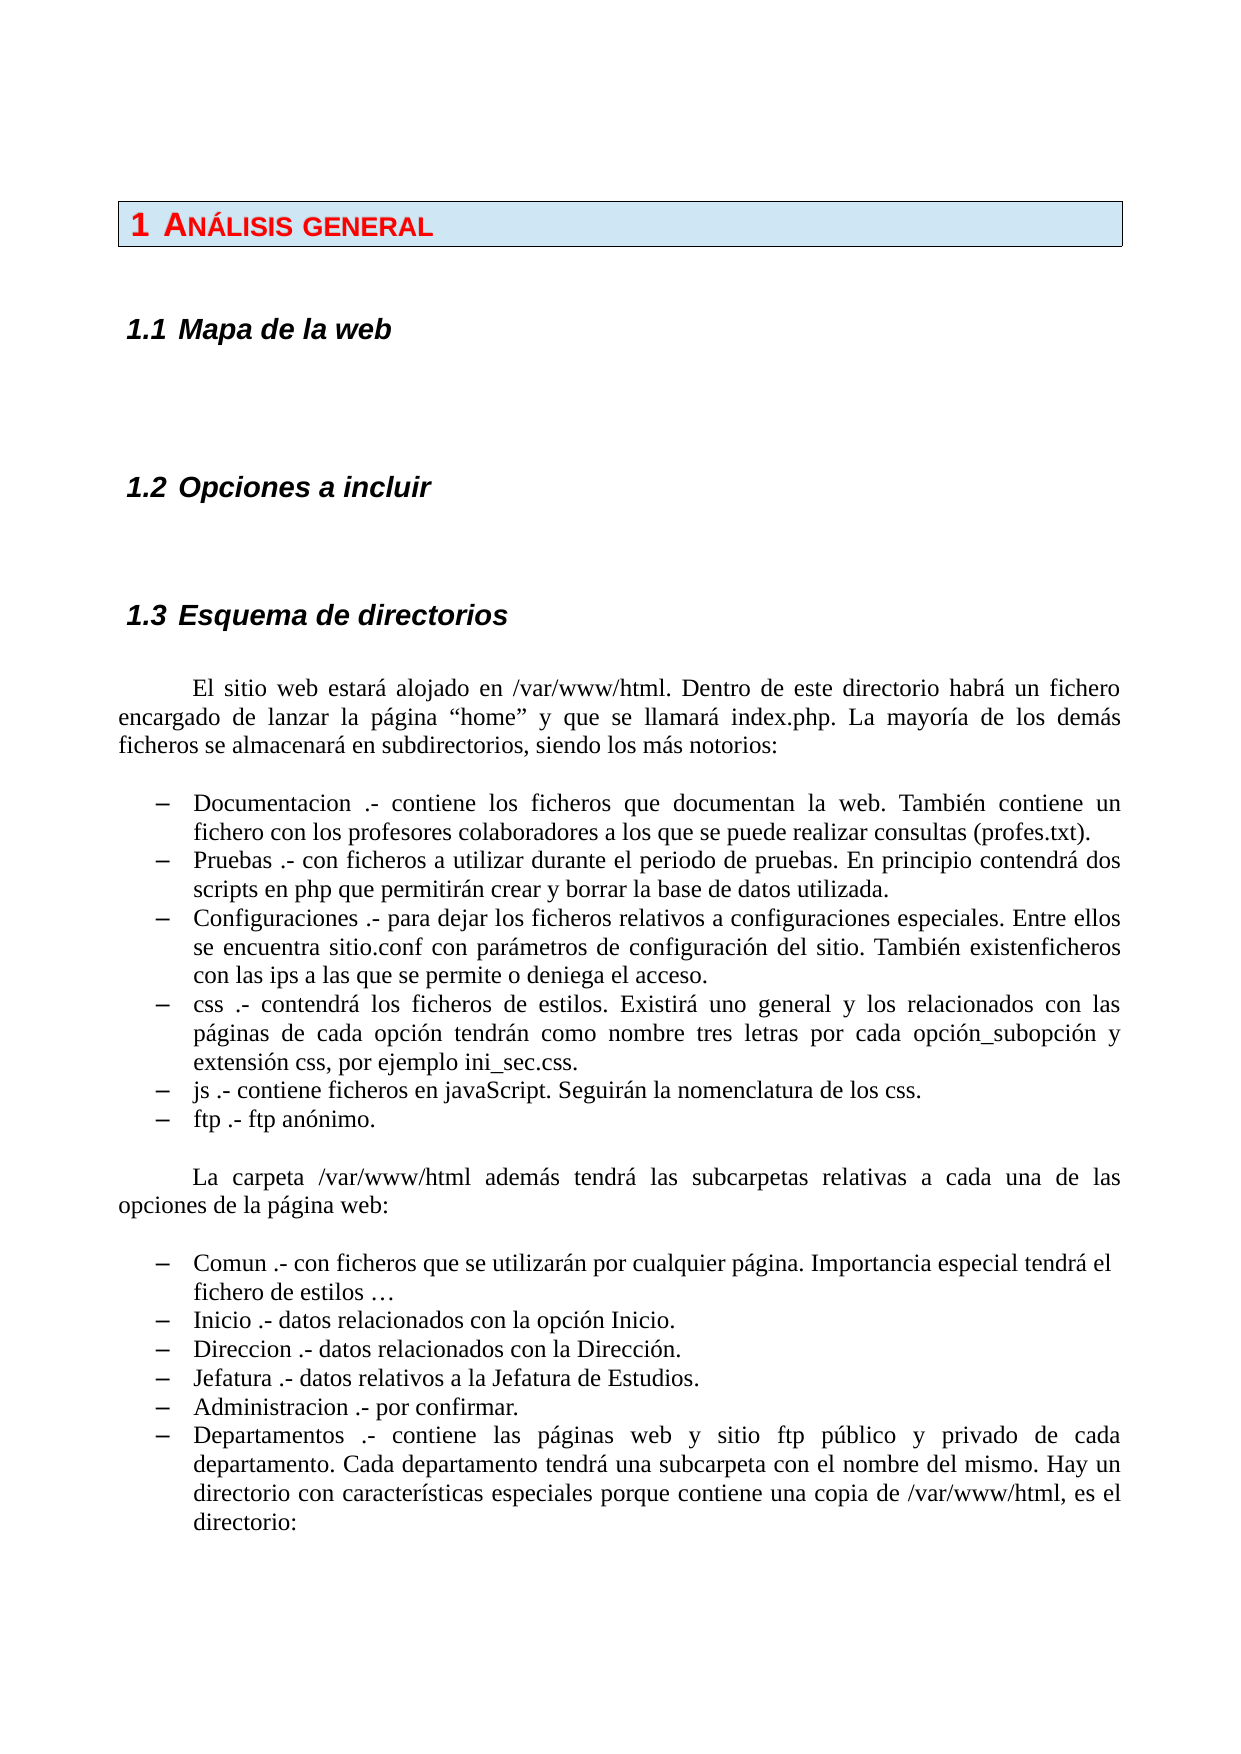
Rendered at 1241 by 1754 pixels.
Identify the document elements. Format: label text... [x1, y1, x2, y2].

subtitle Opciones a incluir [118, 469, 1122, 503]
subtitle Análisis general [119, 202, 1122, 246]
text La carpeta /var/www/html además tendrá las subcarpetas relativas a cada una de las opciones de la página web: [118, 1162, 1122, 1219]
list css .- contendrá los ficheros de estilos. Existirá uno general y los relacionados con las páginas de cada opción tendrán como nombre tres letras por cada opción_subopción y extensión css, por ejemplo ini_sec.css. [156, 989, 1122, 1075]
subtitle Mapa de la web [118, 312, 1122, 346]
subtitle Esquema de directorios [118, 598, 1122, 632]
list Configuraciones .- para dejar los ficheros relativos a configuraciones especiales. Entre ellos se encuentra sitio.conf con parámetros de configuración del sitio. También existenficheros con las ips a las que se permite o deniega el acceso. [156, 903, 1122, 989]
text El sitio web estará alojado en /var/www/html. Dentro de este directorio habrá un fichero encargado de lanzar la página “home” y que se llamará index.php. La mayoría de los demás ficheros se almacenará en subdirectorios, siendo los más notorios: [118, 673, 1122, 759]
list Comun .- con ficheros que se utilizarán por cualquier página. Importancia especial tendrá el fichero de estilos … [156, 1248, 1122, 1305]
list Direccion .- datos relacionados con la Dirección. [156, 1334, 1122, 1363]
list ftp .- ftp anónimo. [156, 1104, 1122, 1133]
list Administracion .- por confirmar. [156, 1392, 1122, 1420]
list Documentacion .- contiene los ficheros que documentan la web. También contiene un fichero con los profesores colaboradores a los que se puede realizar consultas (profes.txt). [156, 788, 1122, 845]
list Jefatura .- datos relativos a la Jefatura de Estudios. [156, 1363, 1122, 1392]
list Inicio .- datos relacionados con la opción Inicio. [156, 1305, 1122, 1334]
list Pruebas .- con ficheros a utilizar durante el periodo de pruebas. En principio contendrá dos scripts en php que permitirán crear y borrar la base de datos utilizada. [156, 845, 1122, 903]
list Departamentos .- contiene las páginas web y sitio ftp público y privado de cada departamento. Cada departamento tendrá una subcarpeta con el nombre del mismo. Hay un directorio con características especiales porque contiene una copia de /var/www/html, es el directorio: [156, 1420, 1122, 1535]
list js .- contiene ficheros en javaScript. Seguirán la nomenclatura de los css. [156, 1075, 1122, 1104]
